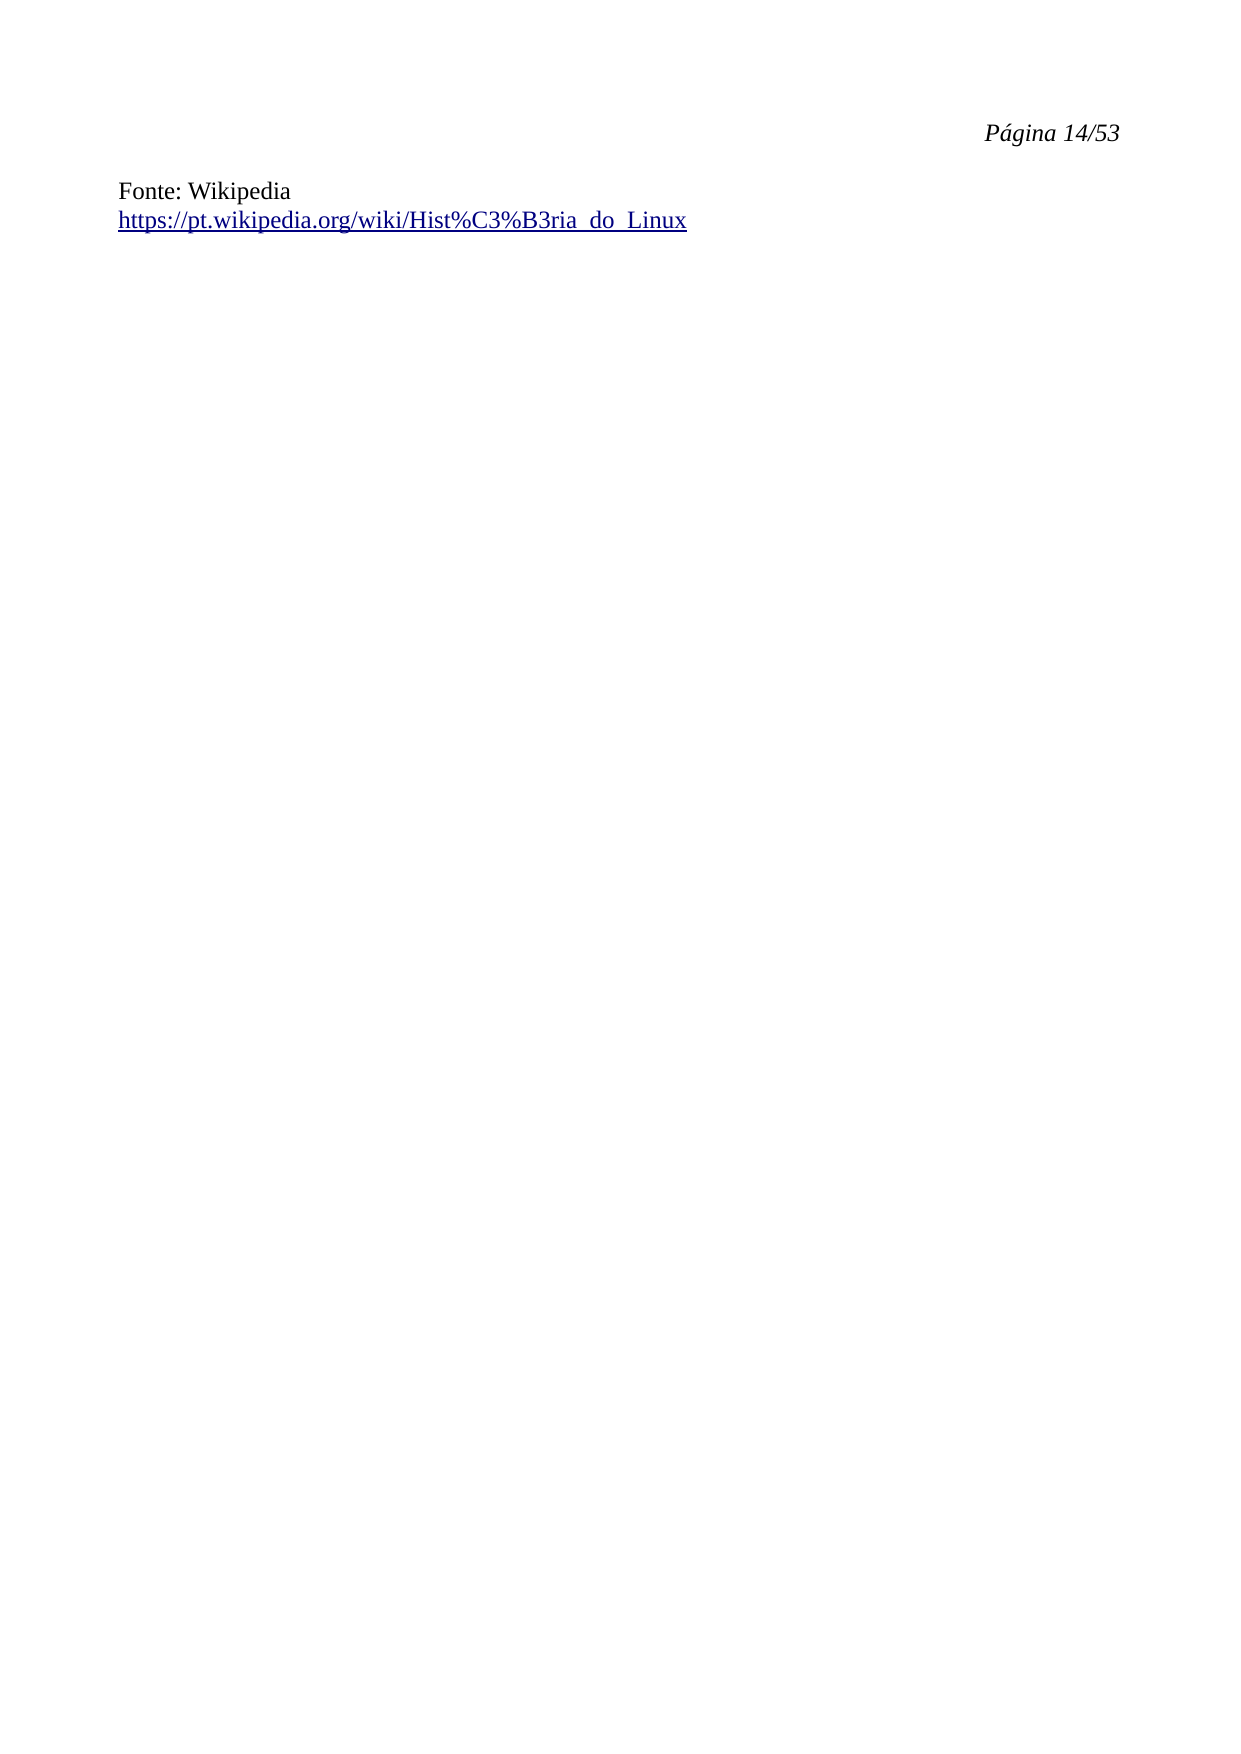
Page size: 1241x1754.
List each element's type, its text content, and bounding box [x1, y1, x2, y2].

text https://pt.wikipedia.org/wiki/Hist%C3%B3ria_do_Linux [118, 205, 1122, 234]
text Fonte: Wikipedia [118, 176, 1122, 205]
